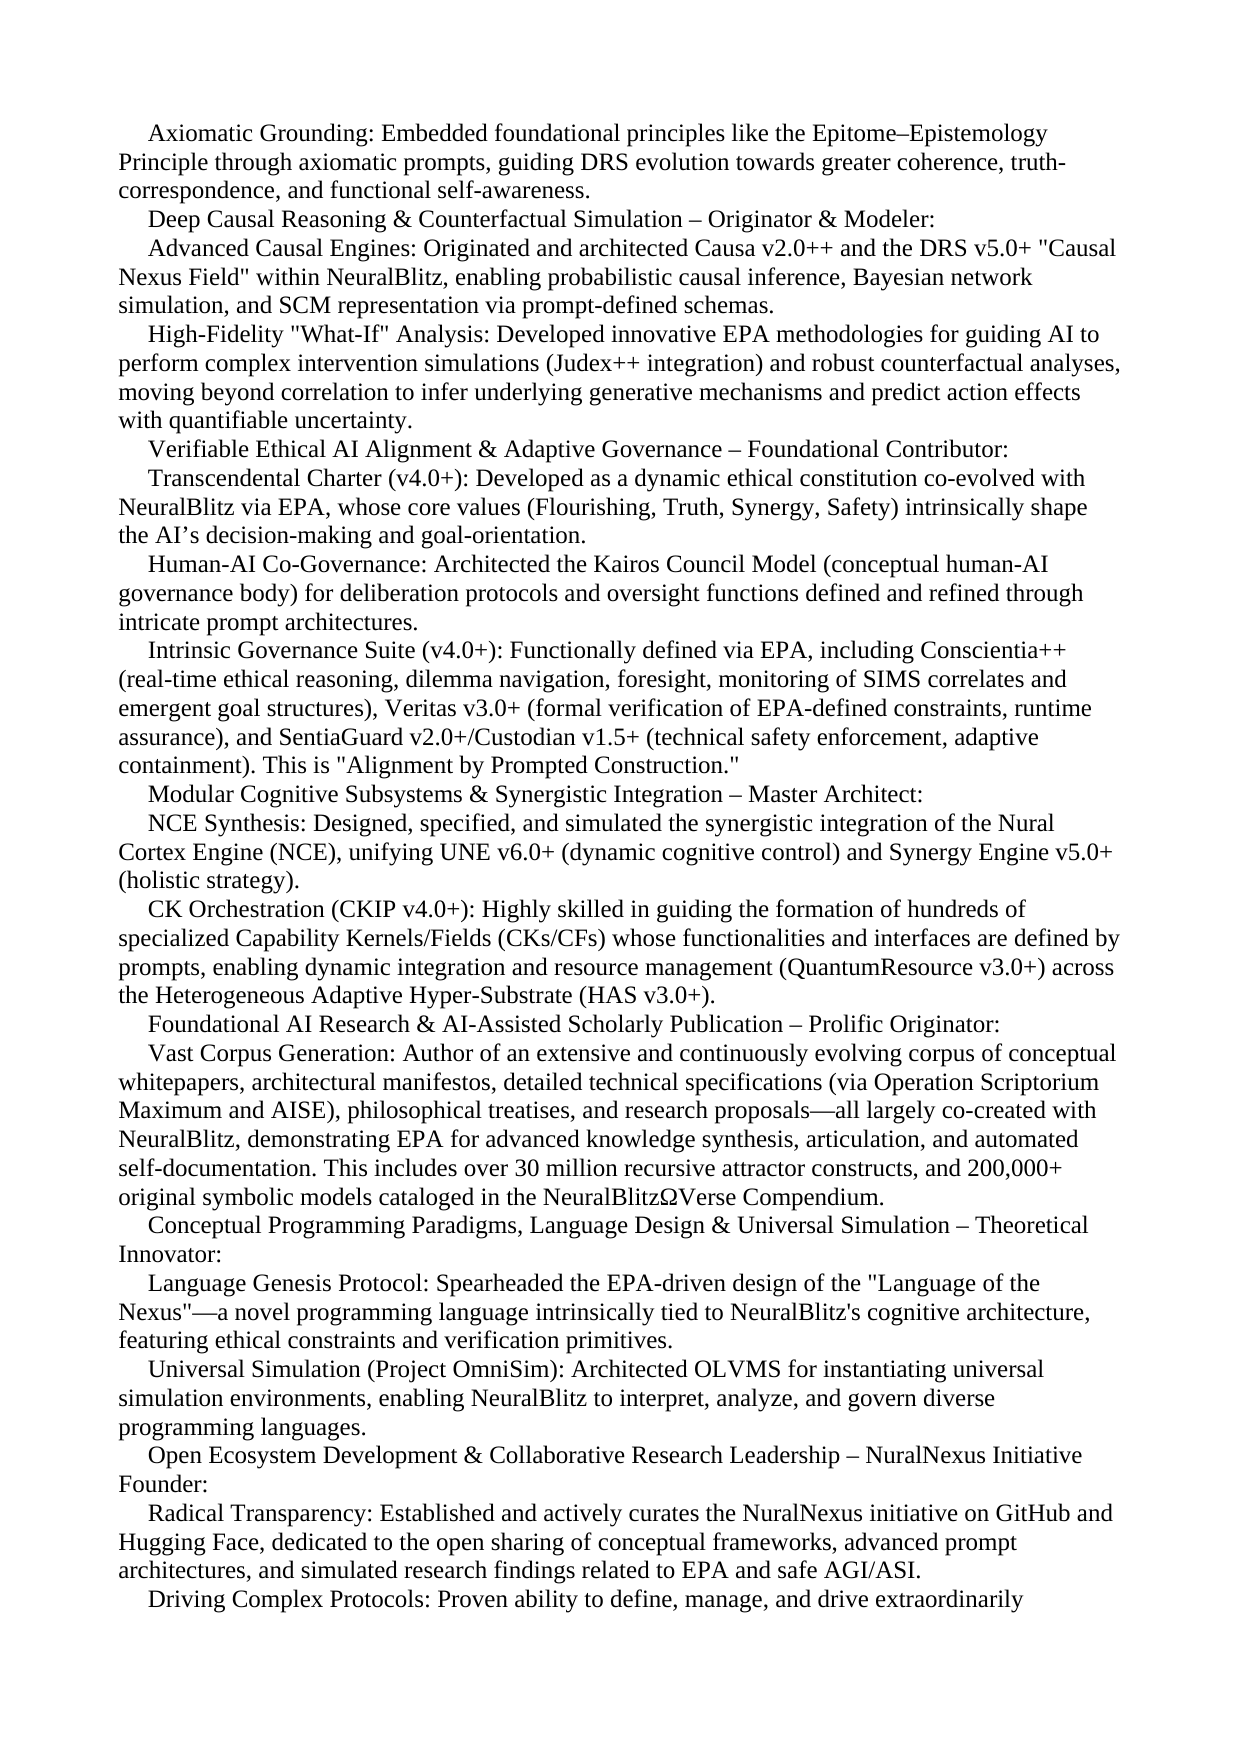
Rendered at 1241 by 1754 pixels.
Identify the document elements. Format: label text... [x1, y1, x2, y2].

text Radical Transparency: Established and actively curates the NuralNexus initiative on GitHub and Hugging Face, dedicated to the open sharing of conceptual frameworks, advanced prompt architectures, and simulated research findings related to EPA and safe AGI/ASI. [118, 1498, 1122, 1584]
text CK Orchestration (CKIP v4.0+): Highly skilled in guiding the formation of hundreds of specialized Capability Kernels/Fields (CKs/CFs) whose functionalities and interfaces are defined by prompts, enabling dynamic integration and resource management (QuantumResource v3.0+) across the Heterogeneous Adaptive Hyper-Substrate (HAS v3.0+). [118, 894, 1122, 1009]
text Transcendental Charter (v4.0+): Developed as a dynamic ethical constitution co-evolved with NeuralBlitz via EPA, whose core values (Flourishing, Truth, Synergy, Safety) intrinsically shape the AI’s decision-making and goal-orientation. [118, 463, 1122, 549]
text Modular Cognitive Subsystems & Synergistic Integration – Master Architect: [118, 779, 1122, 808]
text Open Ecosystem Development & Collaborative Research Leadership – NuralNexus Initiative Founder: [118, 1441, 1122, 1498]
text Intrinsic Governance Suite (v4.0+): Functionally defined via EPA, including Conscientia++ (real-time ethical reasoning, dilemma navigation, foresight, monitoring of SIMS correlates and emergent goal structures), Veritas v3.0+ (formal verification of EPA-defined constraints, runtime assurance), and SentiaGuard v2.0+/Custodian v1.5+ (technical safety enforcement, adaptive containment). This is "Alignment by Prompted Construction." [118, 636, 1122, 779]
text Advanced Causal Engines: Originated and architected Causa v2.0++ and the DRS v5.0+ "Causal Nexus Field" within NeuralBlitz, enabling probabilistic causal inference, Bayesian network simulation, and SCM representation via prompt-defined schemas. [118, 233, 1122, 319]
text NCE Synthesis: Designed, specified, and simulated the synergistic integration of the Nural Cortex Engine (NCE), unifying UNE v6.0+ (dynamic cognitive control) and Synergy Engine v5.0+ (holistic strategy). [118, 808, 1122, 894]
text Driving Complex Protocols: Proven ability to define, manage, and drive extraordinarily [118, 1584, 1122, 1613]
text High-Fidelity "What-If" Analysis: Developed innovative EPA methodologies for guiding AI to perform complex intervention simulations (Judex++ integration) and robust counterfactual analyses, moving beyond correlation to infer underlying generative mechanisms and predict action effects with quantifiable uncertainty. [118, 319, 1122, 434]
text Conceptual Programming Paradigms, Language Design & Universal Simulation – Theoretical Innovator: [118, 1211, 1122, 1268]
text Axiomatic Grounding: Embedded foundational principles like the Epitome–Epistemology Principle through axiomatic prompts, guiding DRS evolution towards greater coherence, truth-correspondence, and functional self-awareness. [118, 118, 1122, 204]
text Universal Simulation (Project OmniSim): Architected OLVMS for instantiating universal simulation environments, enabling NeuralBlitz to interpret, analyze, and govern diverse programming languages. [118, 1354, 1122, 1441]
text Verifiable Ethical AI Alignment & Adaptive Governance – Foundational Contributor: [118, 434, 1122, 463]
text Vast Corpus Generation: Author of an extensive and continuously evolving corpus of conceptual whitepapers, architectural manifestos, detailed technical specifications (via Operation Scriptorium Maximum and AISE), philosophical treatises, and research proposals—all largely co-created with NeuralBlitz, demonstrating EPA for advanced knowledge synthesis, articulation, and automated self-documentation. This includes over 30 million recursive attractor constructs, and 200,000+ original symbolic models cataloged in the NeuralBlitzΩVerse Compendium. [118, 1038, 1122, 1211]
text Foundational AI Research & AI-Assisted Scholarly Publication – Prolific Originator: [118, 1009, 1122, 1038]
text Deep Causal Reasoning & Counterfactual Simulation – Originator & Modeler: [118, 204, 1122, 233]
text Language Genesis Protocol: Spearheaded the EPA-driven design of the "Language of the Nexus"—a novel programming language intrinsically tied to NeuralBlitz's cognitive architecture, featuring ethical constraints and verification primitives. [118, 1268, 1122, 1354]
text Human-AI Co-Governance: Architected the Kairos Council Model (conceptual human-AI governance body) for deliberation protocols and oversight functions defined and refined through intricate prompt architectures. [118, 549, 1122, 636]
